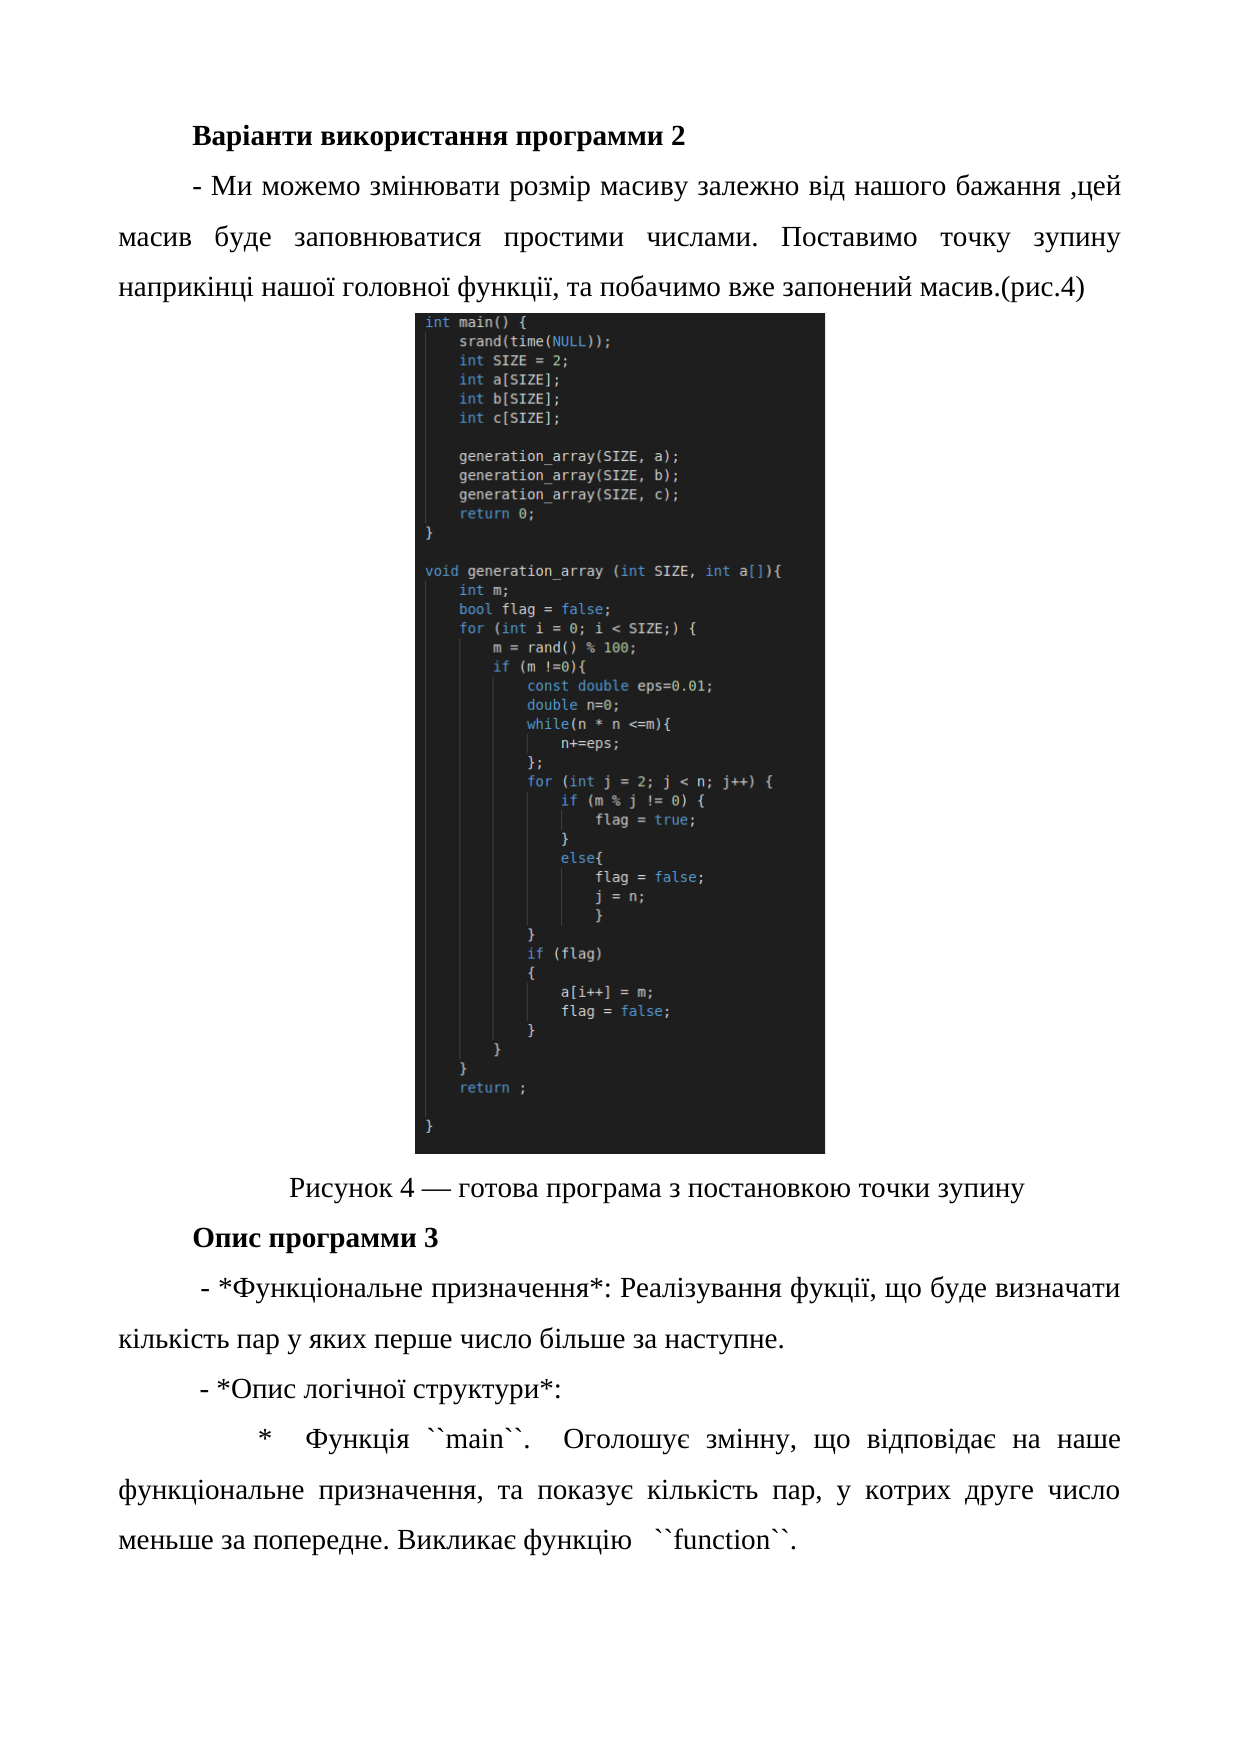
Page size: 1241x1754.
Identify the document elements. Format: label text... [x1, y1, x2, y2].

text - *Функціональне призначення*: Реалізування фукції, що буде визначати кількість пар у яких перше число більше за наступне. [118, 1271, 1122, 1354]
text Рисунок 4 — готова програма з постановкою точки зупину [118, 319, 1122, 1203]
text * Функція ``main``. Оголошує змінну, що відповідає на наше функціональне призначення, та показує кількість пар, у котрих друге число меньше за попередне. Викликає функцію ``function``. [118, 1422, 1122, 1556]
text - Ми можемо змінювати розмір масиву залежно від нашого бажання ,цей масив буде заповнюватися простими числами. Поставимо точку зупину наприкінці нашої головної функції, та побачимо вже запонений масив.(рис.4) [118, 168, 1122, 303]
text Варіанти використання программи 2 [118, 118, 1122, 152]
picture [415, 313, 826, 1154]
text Опис программи 3 [118, 1220, 1122, 1254]
text - *Опис логічної структури*: [118, 1371, 1122, 1405]
